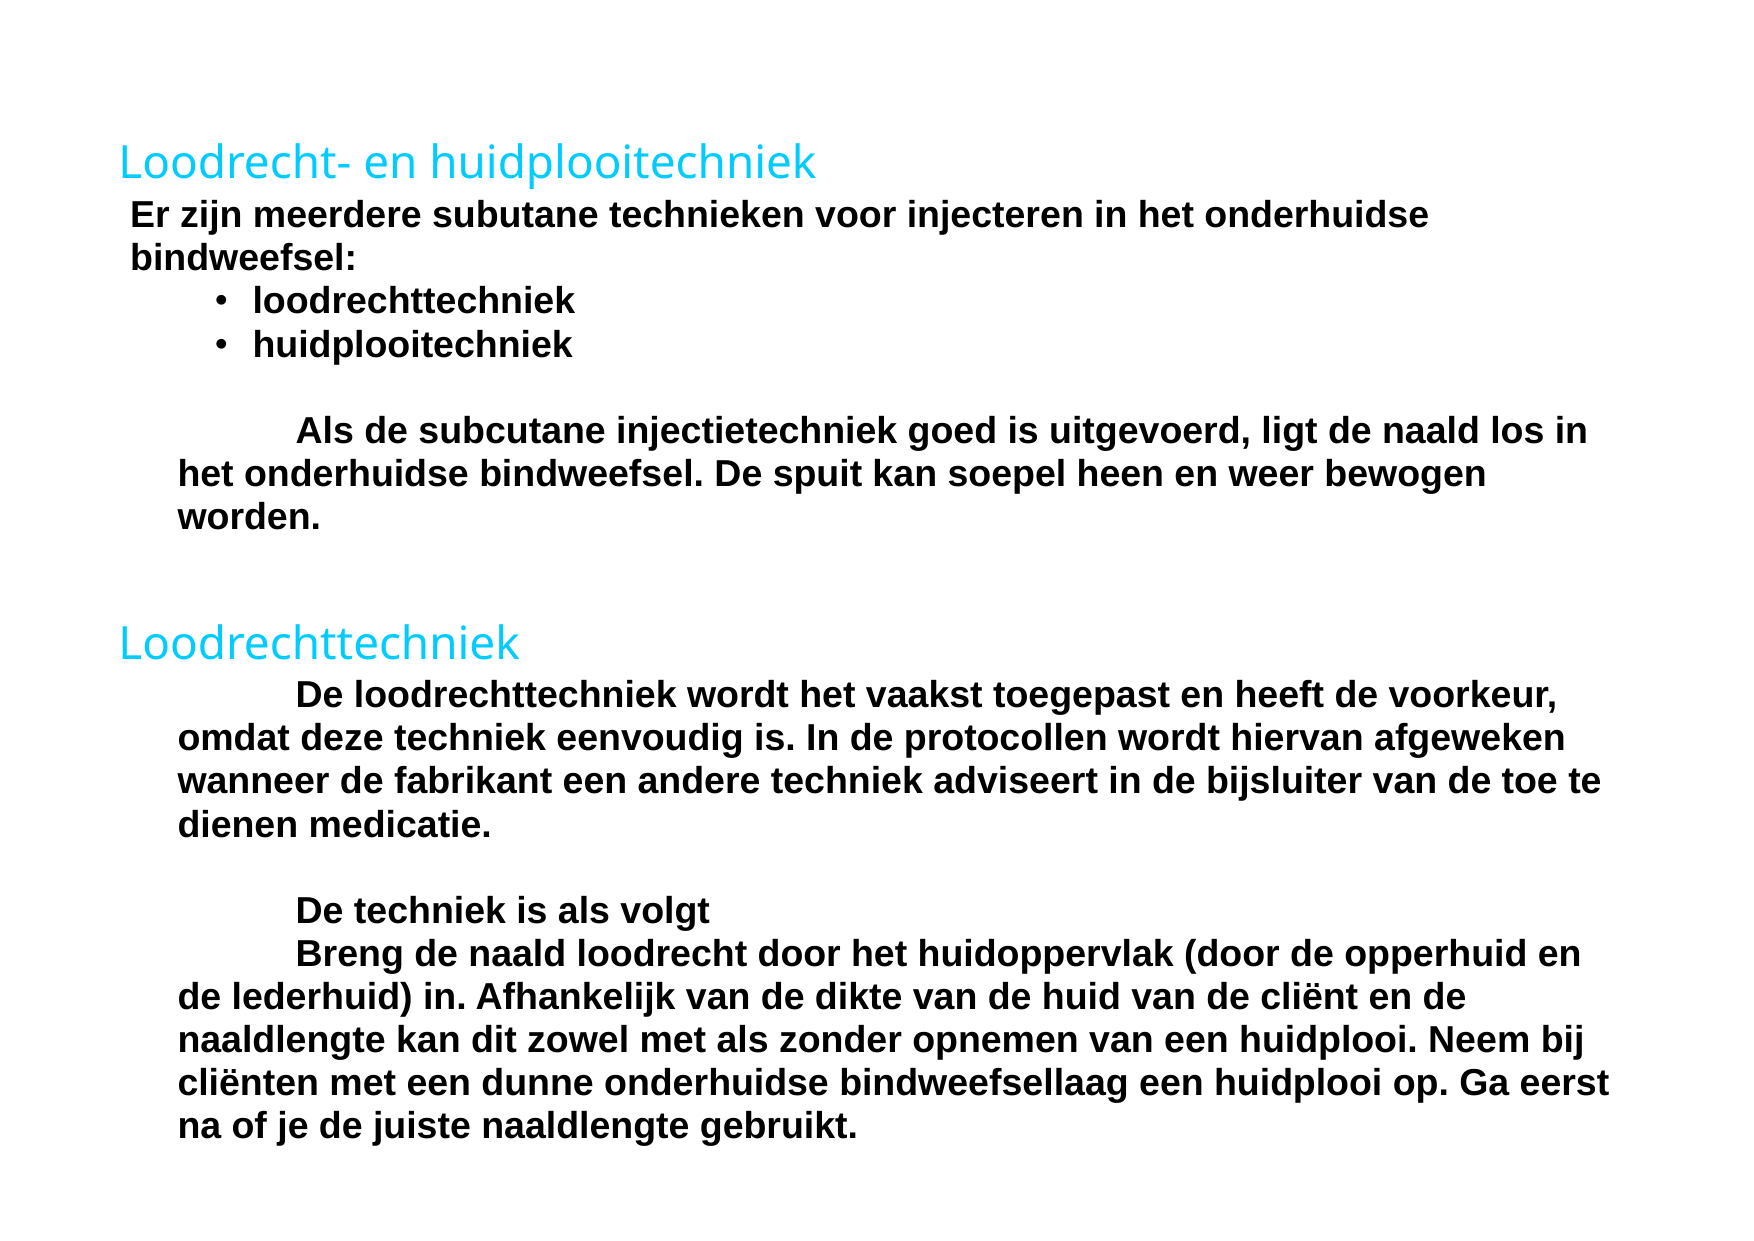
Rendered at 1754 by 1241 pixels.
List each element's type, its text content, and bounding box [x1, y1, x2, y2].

subtitle De techniek is als volgt [177, 888, 1636, 931]
subtitle loodrechttechniek [215, 278, 1636, 322]
subtitle De loodrechttechniek wordt het vaakst toegepast en heeft de voorkeur, omdat deze techniek eenvoudig is. In de protocollen wordt hiervan afgeweken wanneer de fabrikant een andere techniek adviseert in de bijsluiter van de toe te dienen medicatie. [177, 672, 1636, 845]
subtitle Loodrechttechniek [118, 610, 1636, 672]
subtitle Loodrecht- en huidplooitechniek [118, 130, 1636, 192]
subtitle Als de subcutane injectietechniek goed is uitgevoerd, ligt de naald los in het onderhuidse bindweefsel. De spuit kan soepel heen en weer bewogen worden. [177, 408, 1636, 537]
subtitle huidplooitechniek [215, 322, 1636, 365]
subtitle Breng de naald loodrecht door het huidoppervlak (door de opperhuid en de lederhuid) in. Afhankelijk van de dikte van de huid van de cliënt en de naaldlengte kan dit zowel met als zonder opnemen van een huidplooi. Neem bij cliënten met een dunne onderhuidse bindweefsellaag een huidplooi op. Ga eerst na of je de juiste naaldlengte gebruikt. [177, 931, 1636, 1147]
subtitle Er zijn meerdere subutane technieken voor injecteren in het onderhuidse bindweefsel: [130, 192, 1636, 278]
